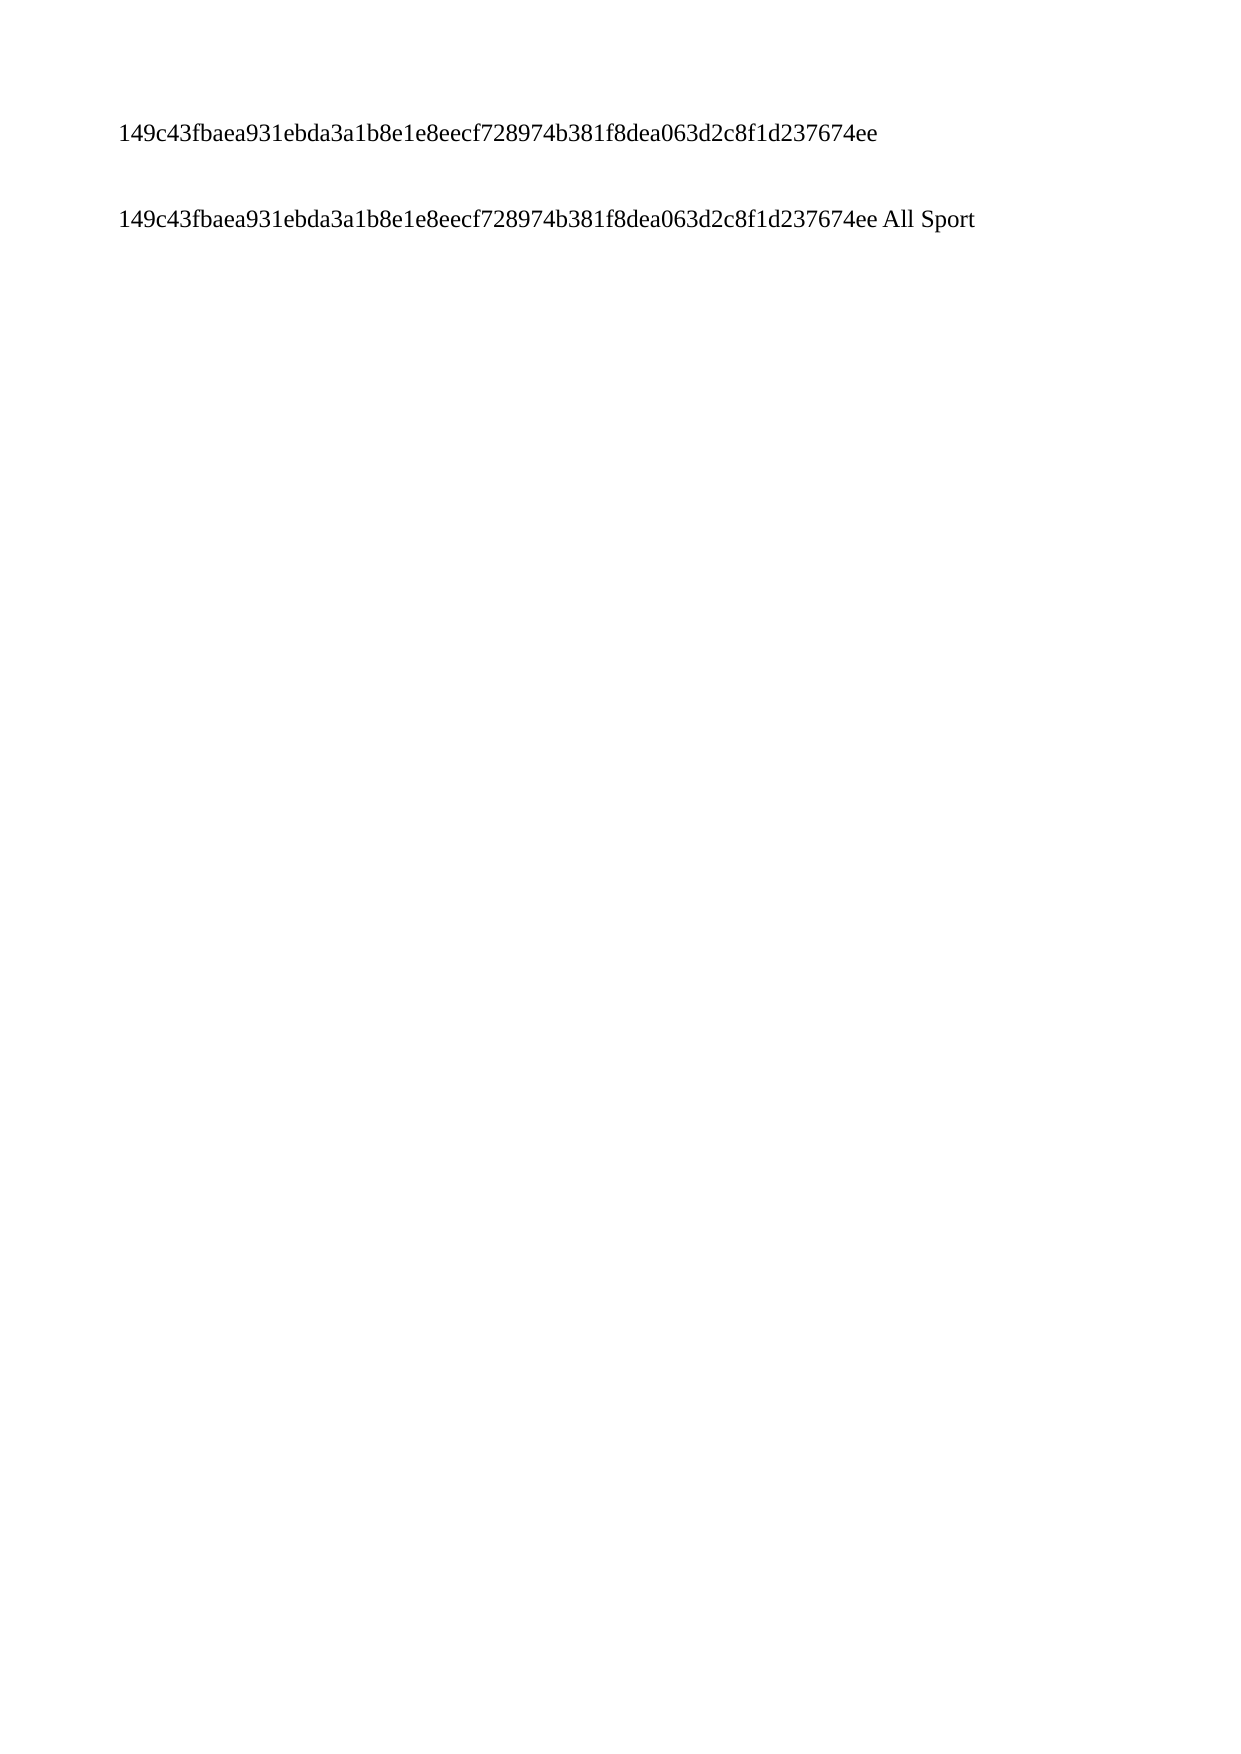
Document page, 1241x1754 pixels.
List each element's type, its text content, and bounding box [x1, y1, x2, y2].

text 149c43fbaea931ebda3a1b8e1e8eecf728974b381f8dea063d2c8f1d237674ee [118, 118, 1122, 147]
text 149c43fbaea931ebda3a1b8e1e8eecf728974b381f8dea063d2c8f1d237674ee All Sport [118, 204, 1122, 233]
